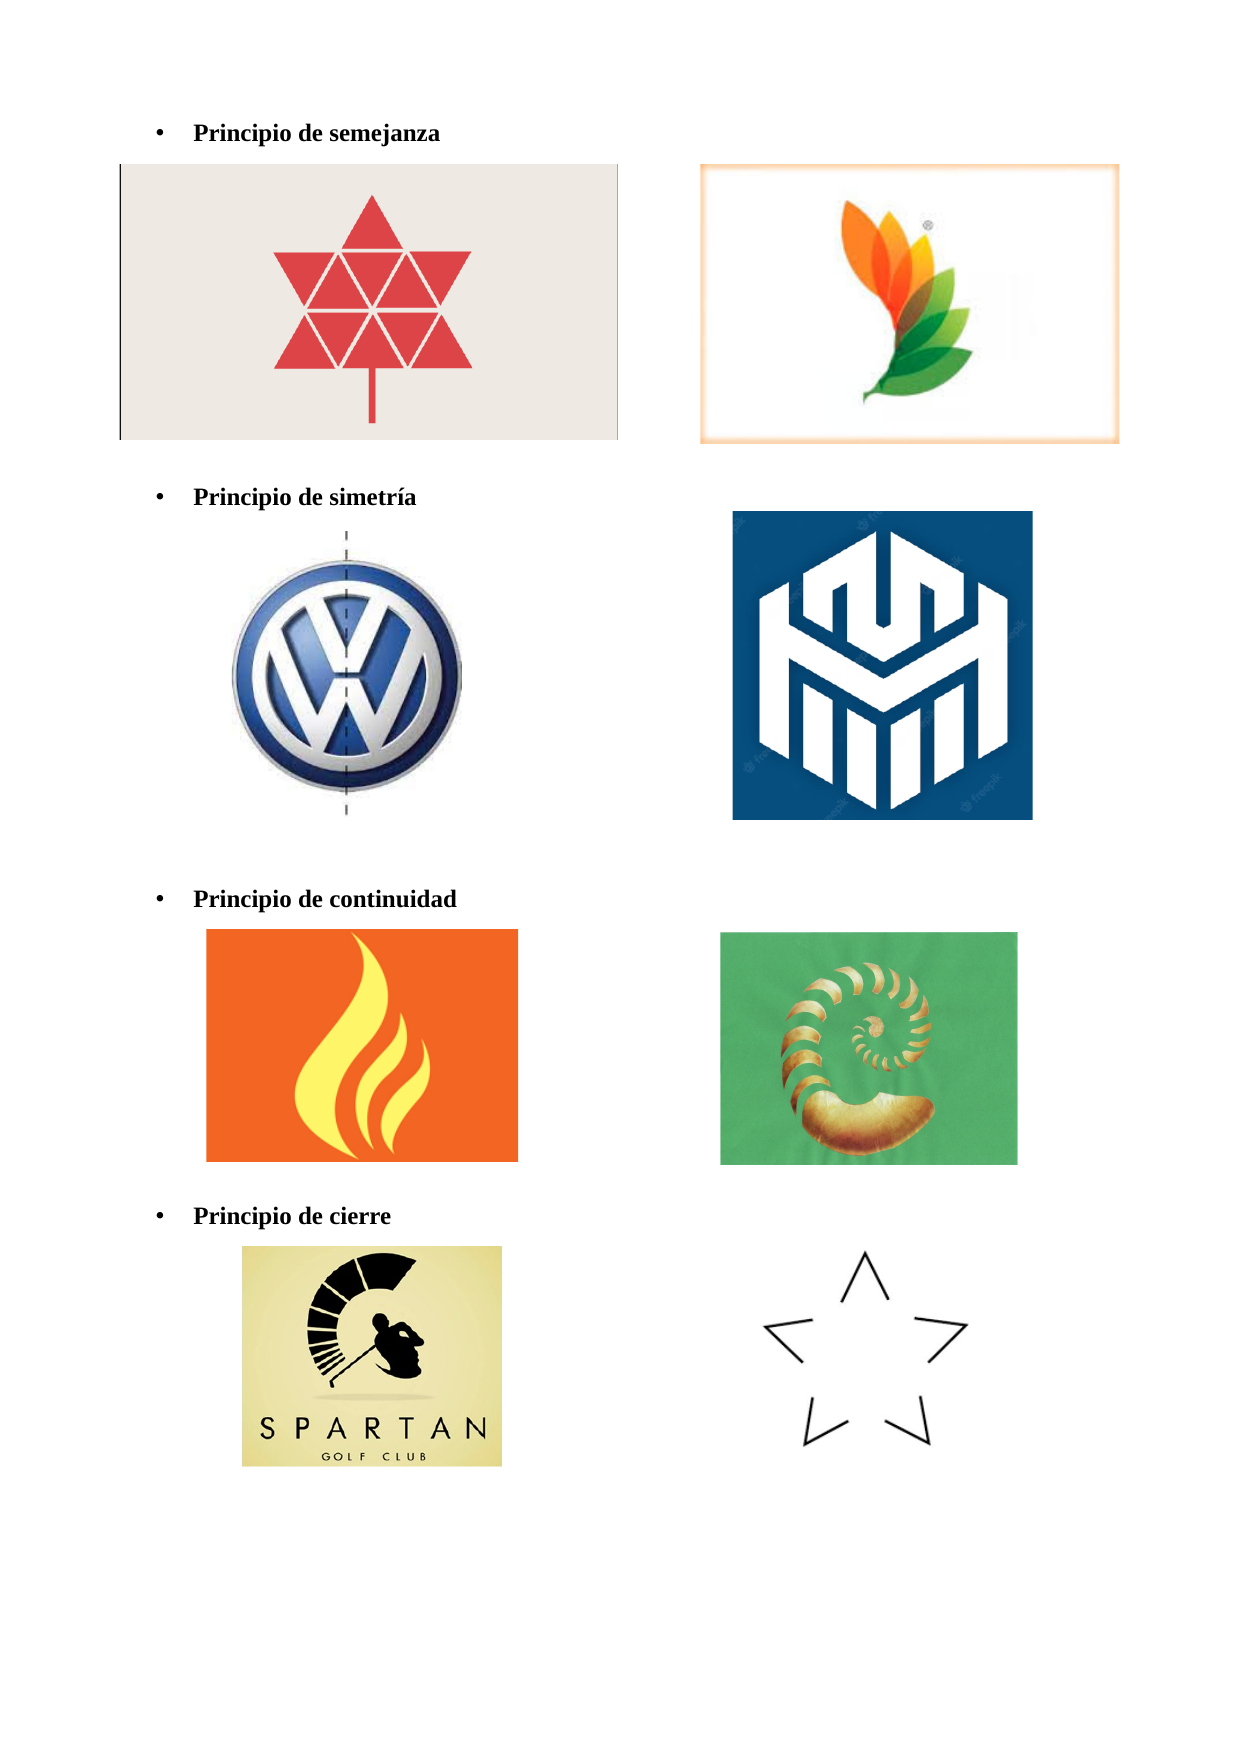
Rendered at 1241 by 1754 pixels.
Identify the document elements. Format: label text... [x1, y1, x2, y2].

picture [231, 531, 462, 822]
picture [241, 1246, 503, 1467]
list Principio de continuidad [156, 884, 1122, 913]
list Principio de semejanza [156, 118, 1122, 147]
picture [732, 511, 1033, 820]
list Principio de simetría [156, 482, 1122, 511]
list Principio de cierre [156, 1201, 1122, 1229]
picture [720, 932, 1018, 1165]
picture [119, 164, 618, 440]
picture [700, 164, 1120, 444]
picture [206, 929, 519, 1162]
picture [729, 1247, 995, 1487]
